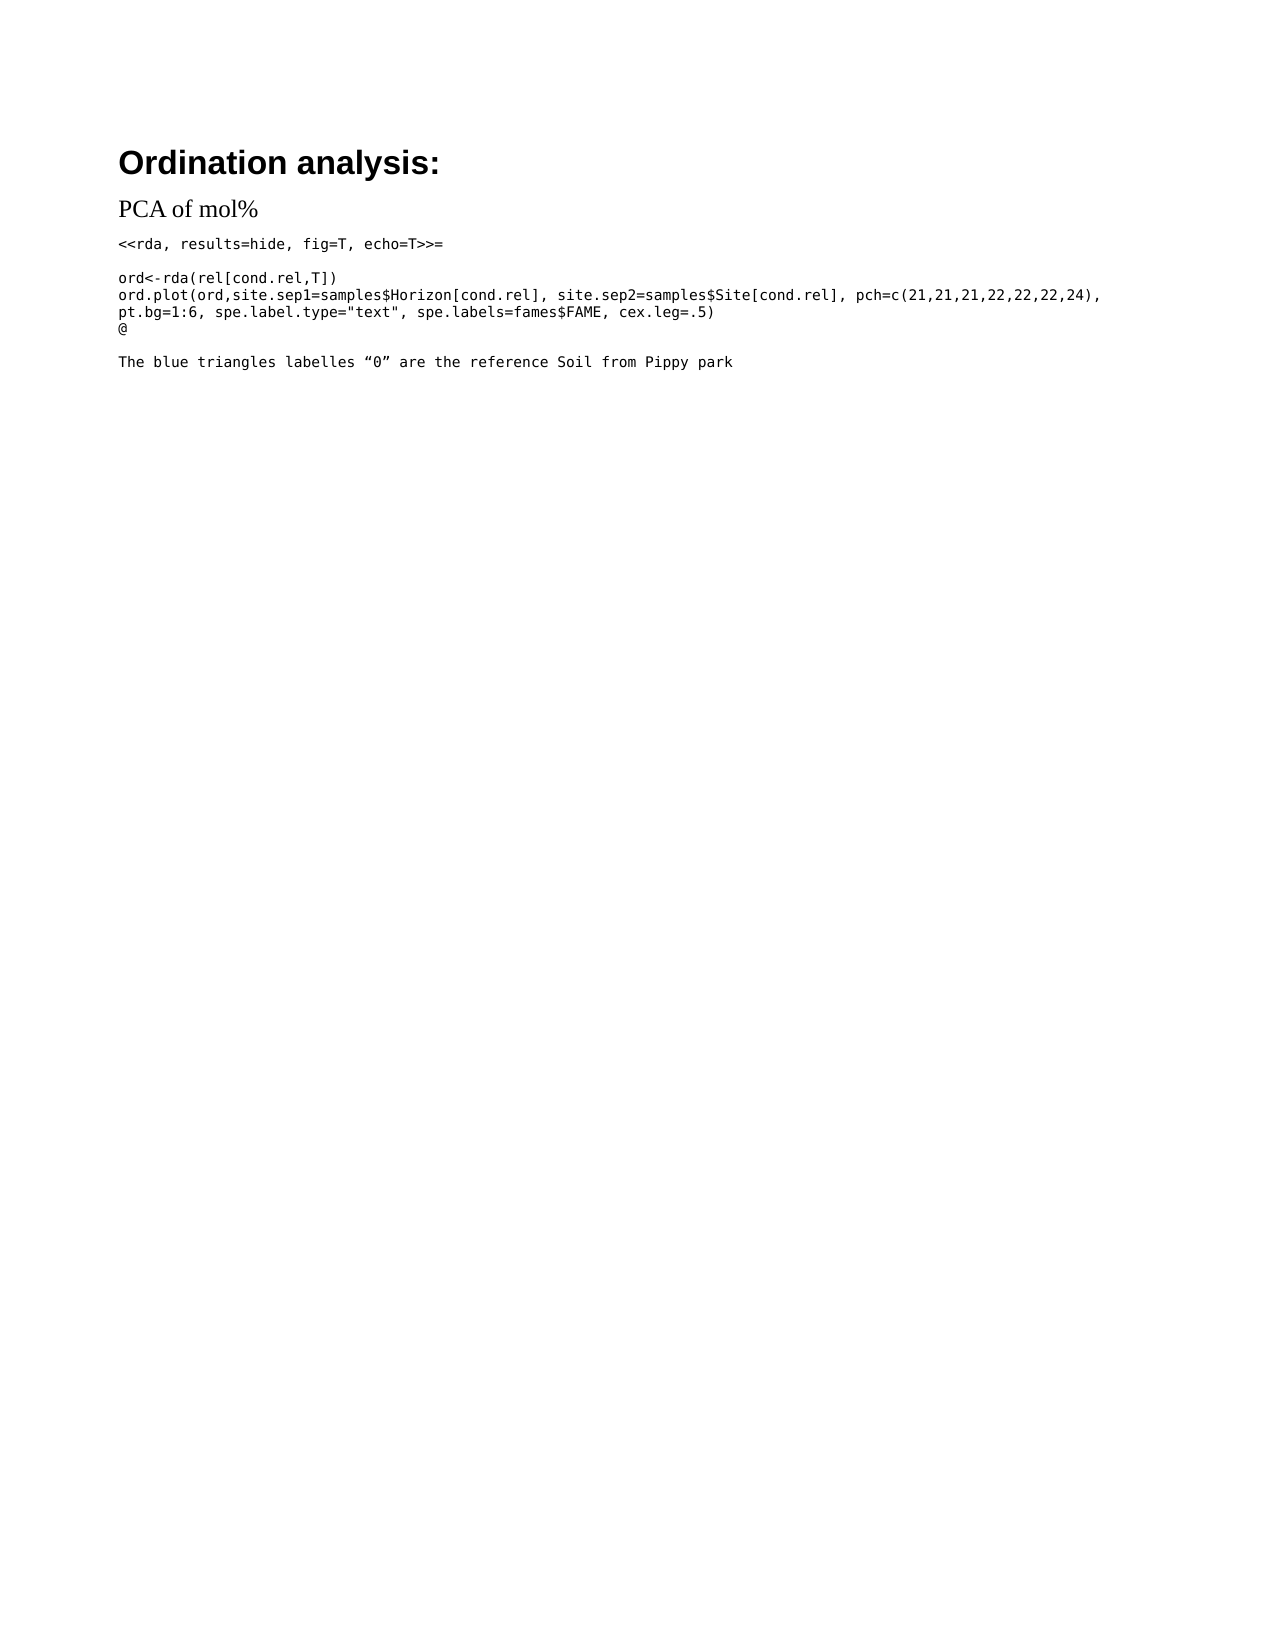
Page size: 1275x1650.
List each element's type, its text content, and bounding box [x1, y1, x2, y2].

text <<rda, results=hide, fig=T, echo=T>>= [118, 236, 1157, 252]
text ord<-rda(rel[cond.rel,T]) [118, 269, 1157, 286]
text The blue triangles labelles “0” are the reference Soil from Pippy park [118, 354, 1157, 371]
subtitle Ordination analysis: [118, 143, 1157, 182]
text @ [118, 320, 1157, 337]
text ord.plot(ord,site.sep1=samples$Horizon[cond.rel], site.sep2=samples$Site[cond.rel], pch=c(21,21,21,22,22,22,24), pt.bg=1:6, spe.label.type="text", spe.labels=fames$FAME, cex.leg=.5) [118, 286, 1157, 320]
text PCA of mol% [118, 194, 1157, 223]
